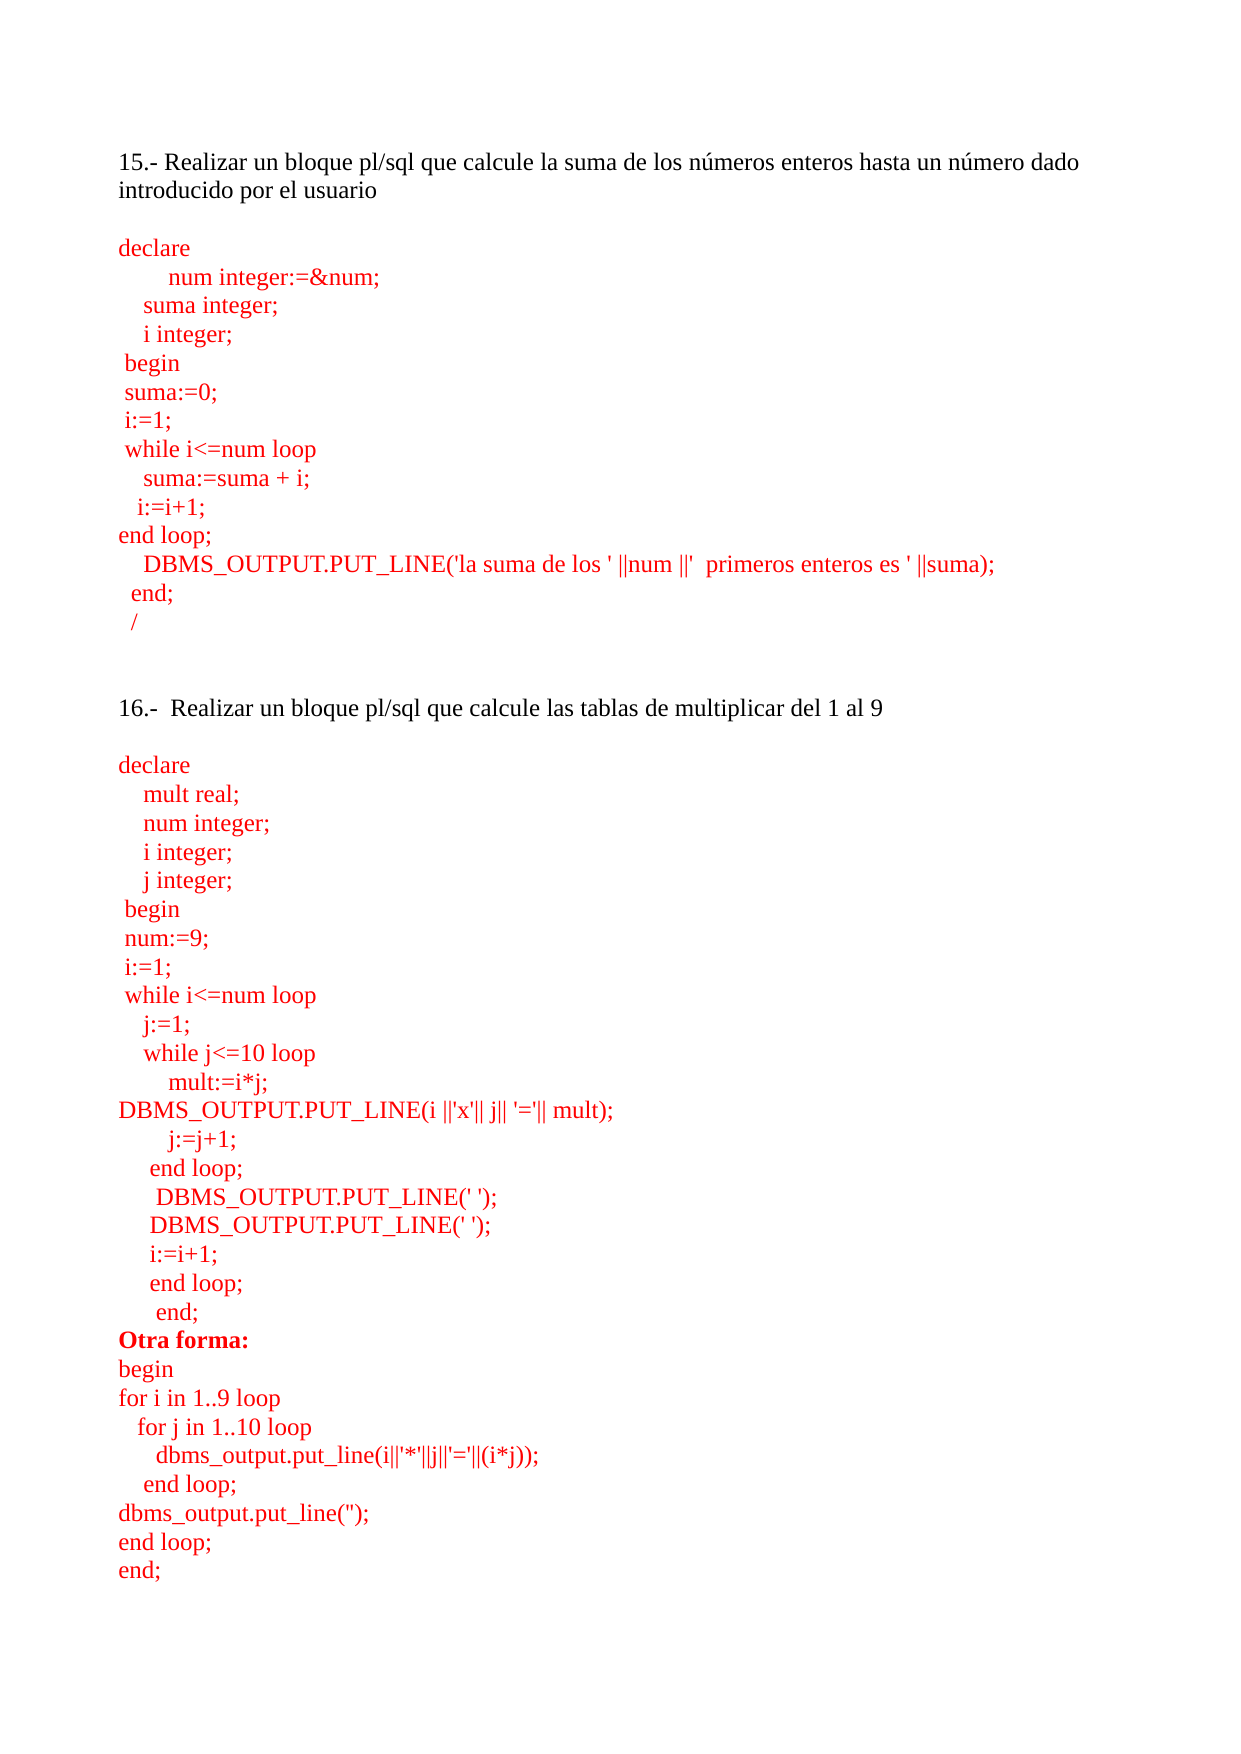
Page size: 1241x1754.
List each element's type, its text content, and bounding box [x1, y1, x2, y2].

text begin [118, 1354, 1122, 1383]
text end; [118, 578, 1122, 607]
text end loop; [118, 521, 1122, 549]
text / [118, 607, 1122, 636]
text num integer:=&num; [118, 262, 1122, 291]
text end loop; [118, 1153, 1122, 1182]
text while i<=num loop [118, 981, 1122, 1009]
text declare [118, 751, 1122, 779]
text num integer; [118, 808, 1122, 837]
text begin [118, 348, 1122, 377]
text 16.- Realizar un bloque pl/sql que calcule las tablas de multiplicar del 1 al 9 [118, 693, 1122, 722]
text j:=1; [118, 1009, 1122, 1038]
text i:=1; [118, 406, 1122, 434]
text i:=i+1; [118, 492, 1122, 521]
text i integer; [118, 837, 1122, 866]
text num:=9; [118, 923, 1122, 952]
text declare [118, 233, 1122, 262]
text i integer; [118, 319, 1122, 348]
text mult:=i*j; [118, 1067, 1122, 1096]
text suma:=suma + i; [118, 463, 1122, 492]
text for j in 1..10 loop [118, 1412, 1122, 1441]
text j:=j+1; [118, 1124, 1122, 1153]
text while j<=10 loop [118, 1038, 1122, 1067]
text DBMS_OUTPUT.PUT_LINE(' '); [118, 1182, 1122, 1211]
text while i<=num loop [118, 434, 1122, 463]
text dbms_output.put_line(i||'*'||j||'='||(i*j)); [118, 1441, 1122, 1469]
text DBMS_OUTPUT.PUT_LINE(' '); [118, 1211, 1122, 1239]
text suma:=0; [118, 377, 1122, 406]
text end; [118, 1297, 1122, 1326]
text 15.- Realizar un bloque pl/sql que calcule la suma de los números enteros hasta un número dado introducido por el usuario [118, 147, 1122, 204]
text end; [118, 1556, 1122, 1584]
text i:=1; [118, 952, 1122, 981]
text i:=i+1; [118, 1239, 1122, 1268]
text dbms_output.put_line(''); [118, 1498, 1122, 1527]
text end loop; [118, 1527, 1122, 1556]
text suma integer; [118, 291, 1122, 319]
text begin [118, 894, 1122, 923]
text mult real; [118, 779, 1122, 808]
text for i in 1..9 loop [118, 1383, 1122, 1412]
text DBMS_OUTPUT.PUT_LINE('la suma de los ' ||num ||' primeros enteros es ' ||suma); [118, 549, 1122, 578]
text Otra forma: [118, 1326, 1122, 1354]
text DBMS_OUTPUT.PUT_LINE(i ||'x'|| j|| '='|| mult); [118, 1096, 1122, 1124]
text end loop; [118, 1469, 1122, 1498]
text j integer; [118, 866, 1122, 894]
text end loop; [118, 1268, 1122, 1297]
